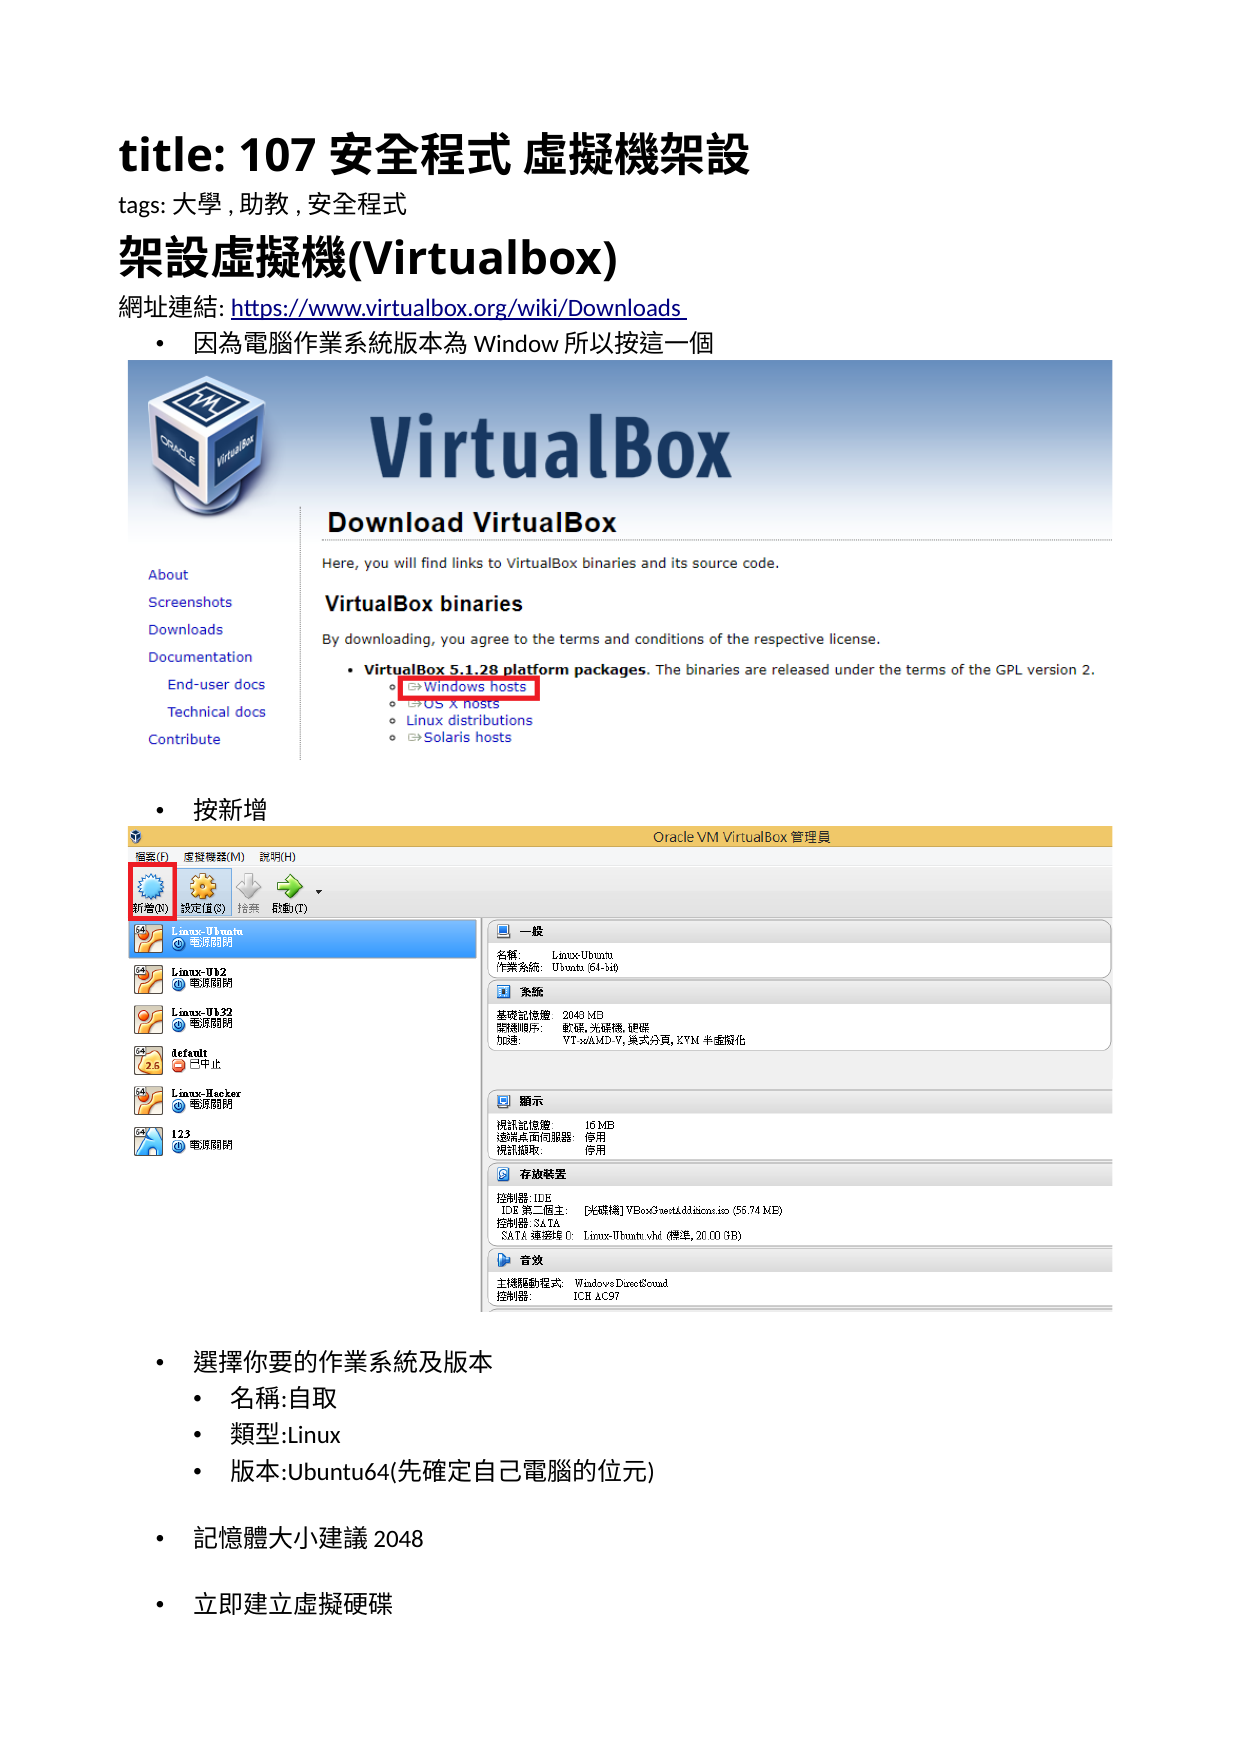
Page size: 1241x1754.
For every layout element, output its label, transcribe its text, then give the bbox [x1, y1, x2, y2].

text 網址連結: https://www.virtualbox.org/wiki/Downloads [118, 287, 1122, 324]
list 按新增 [156, 790, 1122, 827]
list 選擇你要的作業系統及版本 [156, 1342, 1122, 1379]
list 名稱:自取 [193, 1379, 1122, 1415]
text tags: 大學 , 助教 , 安全程式 [118, 185, 1122, 221]
subtitle title: 107 安全程式 虛擬機架設 [118, 118, 1122, 185]
picture [127, 360, 1113, 760]
subtitle 架設虛擬機(Virtualbox) [118, 221, 1122, 287]
picture [127, 826, 1113, 1312]
list 立即建立虛擬硬碟 [156, 1585, 1122, 1621]
list 記憶體大小建議2048 [156, 1518, 1122, 1554]
list 類型:Linux [193, 1415, 1122, 1451]
list 因為電腦作業系統版本為 Window 所以按這一個 [156, 324, 1122, 360]
list 版本:Ubuntu64(先確定自己電腦的位元) [193, 1451, 1122, 1487]
